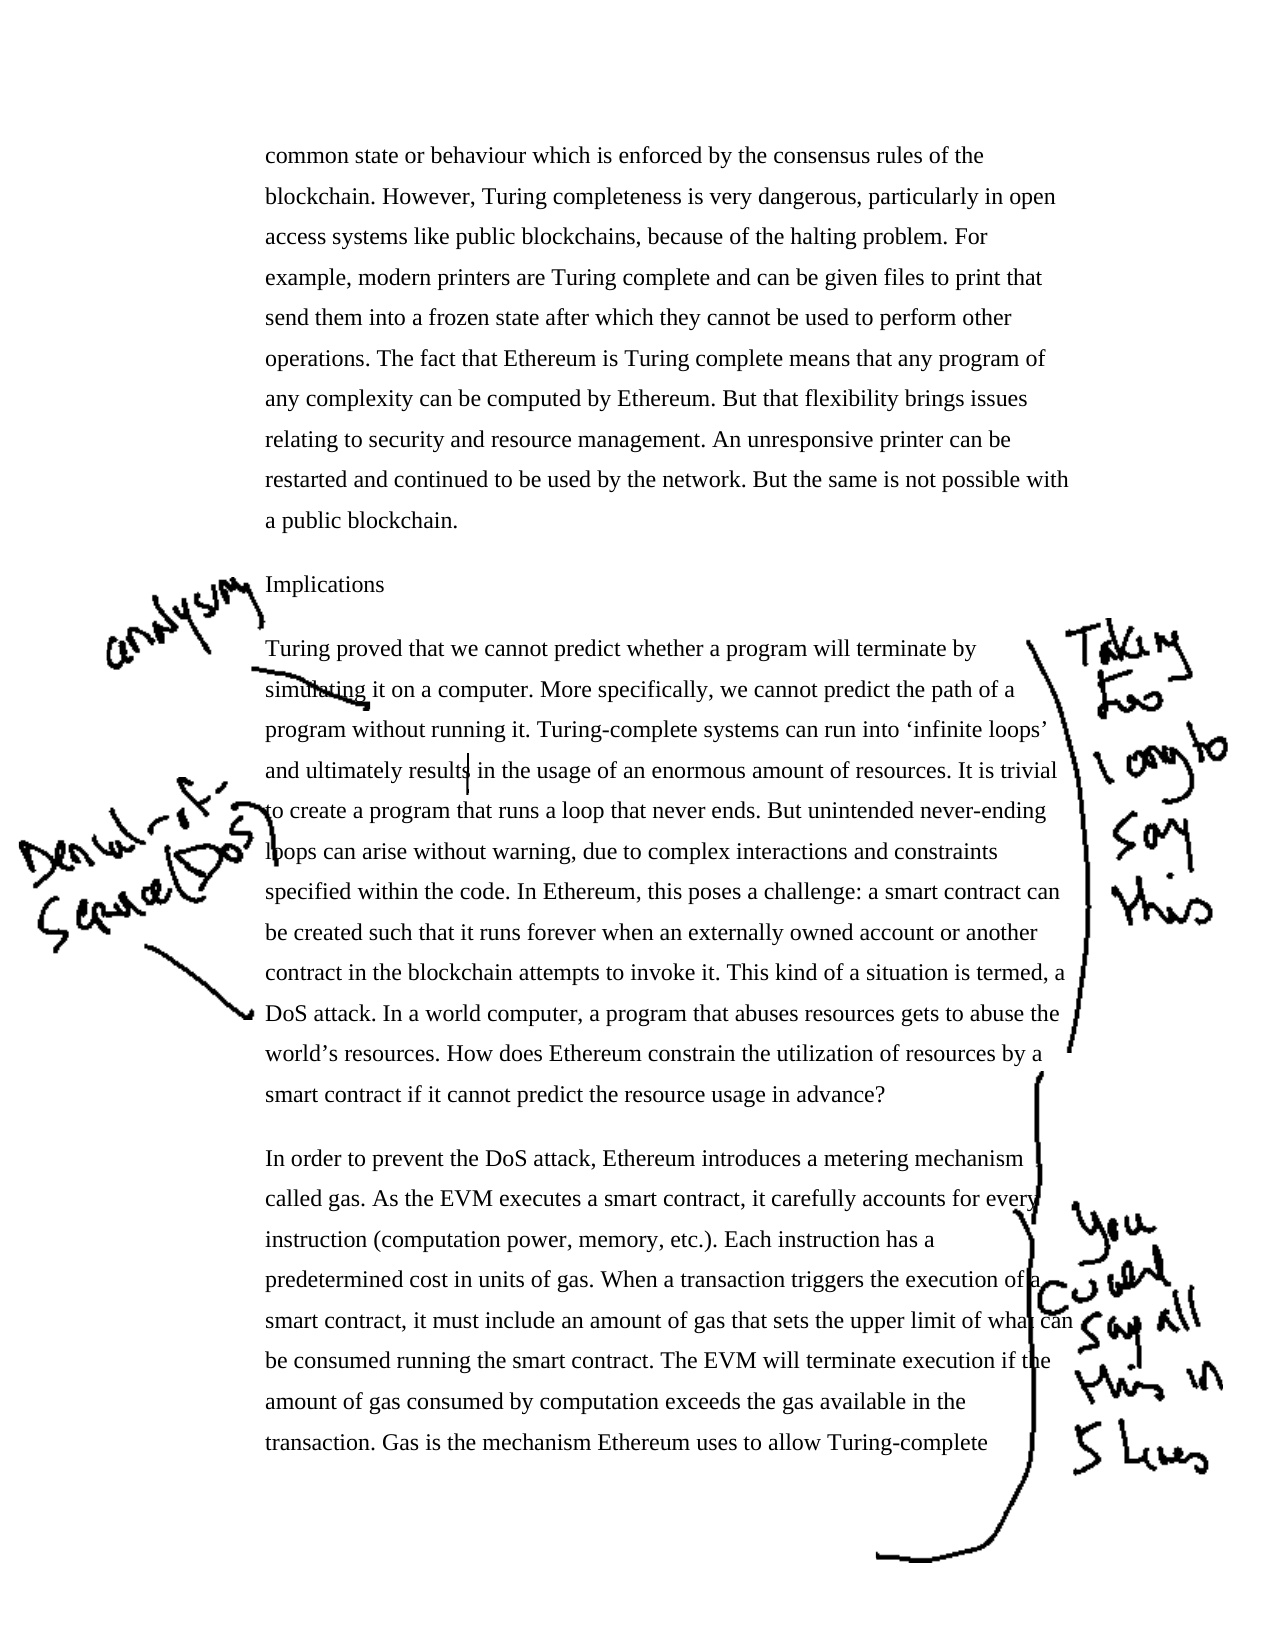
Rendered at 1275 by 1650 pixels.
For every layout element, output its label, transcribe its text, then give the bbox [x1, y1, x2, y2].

subtitle Implications [265, 570, 1126, 597]
text Turing proved that we cannot predict whether a program will terminate by simulating it on a computer. More specifically, we cannot predict the path of a program without running it. Turing-complete systems can run into ‘infinite loops’ and ultimately results in the usage of an enormous amount of resources. It is trivial to create a program that runs a loop that never ends. But unintended never-ending loops can arise without warning, due to complex interactions and constraints specified within the code. In Ethereum, this poses a challenge: a smart contract can be created such that it runs forever when an externally owned account or another contract in the blockchain attempts to invoke it. This kind of a situation is termed, a DoS attack. In a world computer, a program that abuses resources gets to abuse the world’s resources. How does Ethereum constrain the utilization of resources by a smart contract if it cannot predict the resource usage in advance? [265, 634, 1078, 1108]
text In order to prevent the DoS attack, Ethereum introduces a metering mechanism called gas. As the EVM executes a smart contract, it carefully accounts for every instruction (computation power, memory, etc.). Each instruction has a predetermined cost in units of gas. When a transaction triggers the execution of a smart contract, it must include an amount of gas that sets the upper limit of what can be consumed running the smart contract. The EVM will terminate execution if the amount of gas consumed by computation exceeds the gas available in the transaction. Gas is the mechanism Ethereum uses to allow Turing-complete [265, 1144, 1078, 1455]
text common state or behaviour which is enforced by the consensus rules of the blockchain. However, Turing completeness is very dangerous, particularly in open access systems like public blockchains, because of the halting problem. For example, modern printers are Turing complete and can be given files to print that send them into a frozen state after which they cannot be used to perform other operations. The fact that Ethereum is Turing complete means that any program of any complexity can be computed by Ethereum. But that flexibility brings issues relating to security and resource management. An unresponsive printer can be restarted and continued to be used by the network. But the same is not possible with a public blockchain. [265, 141, 1078, 533]
